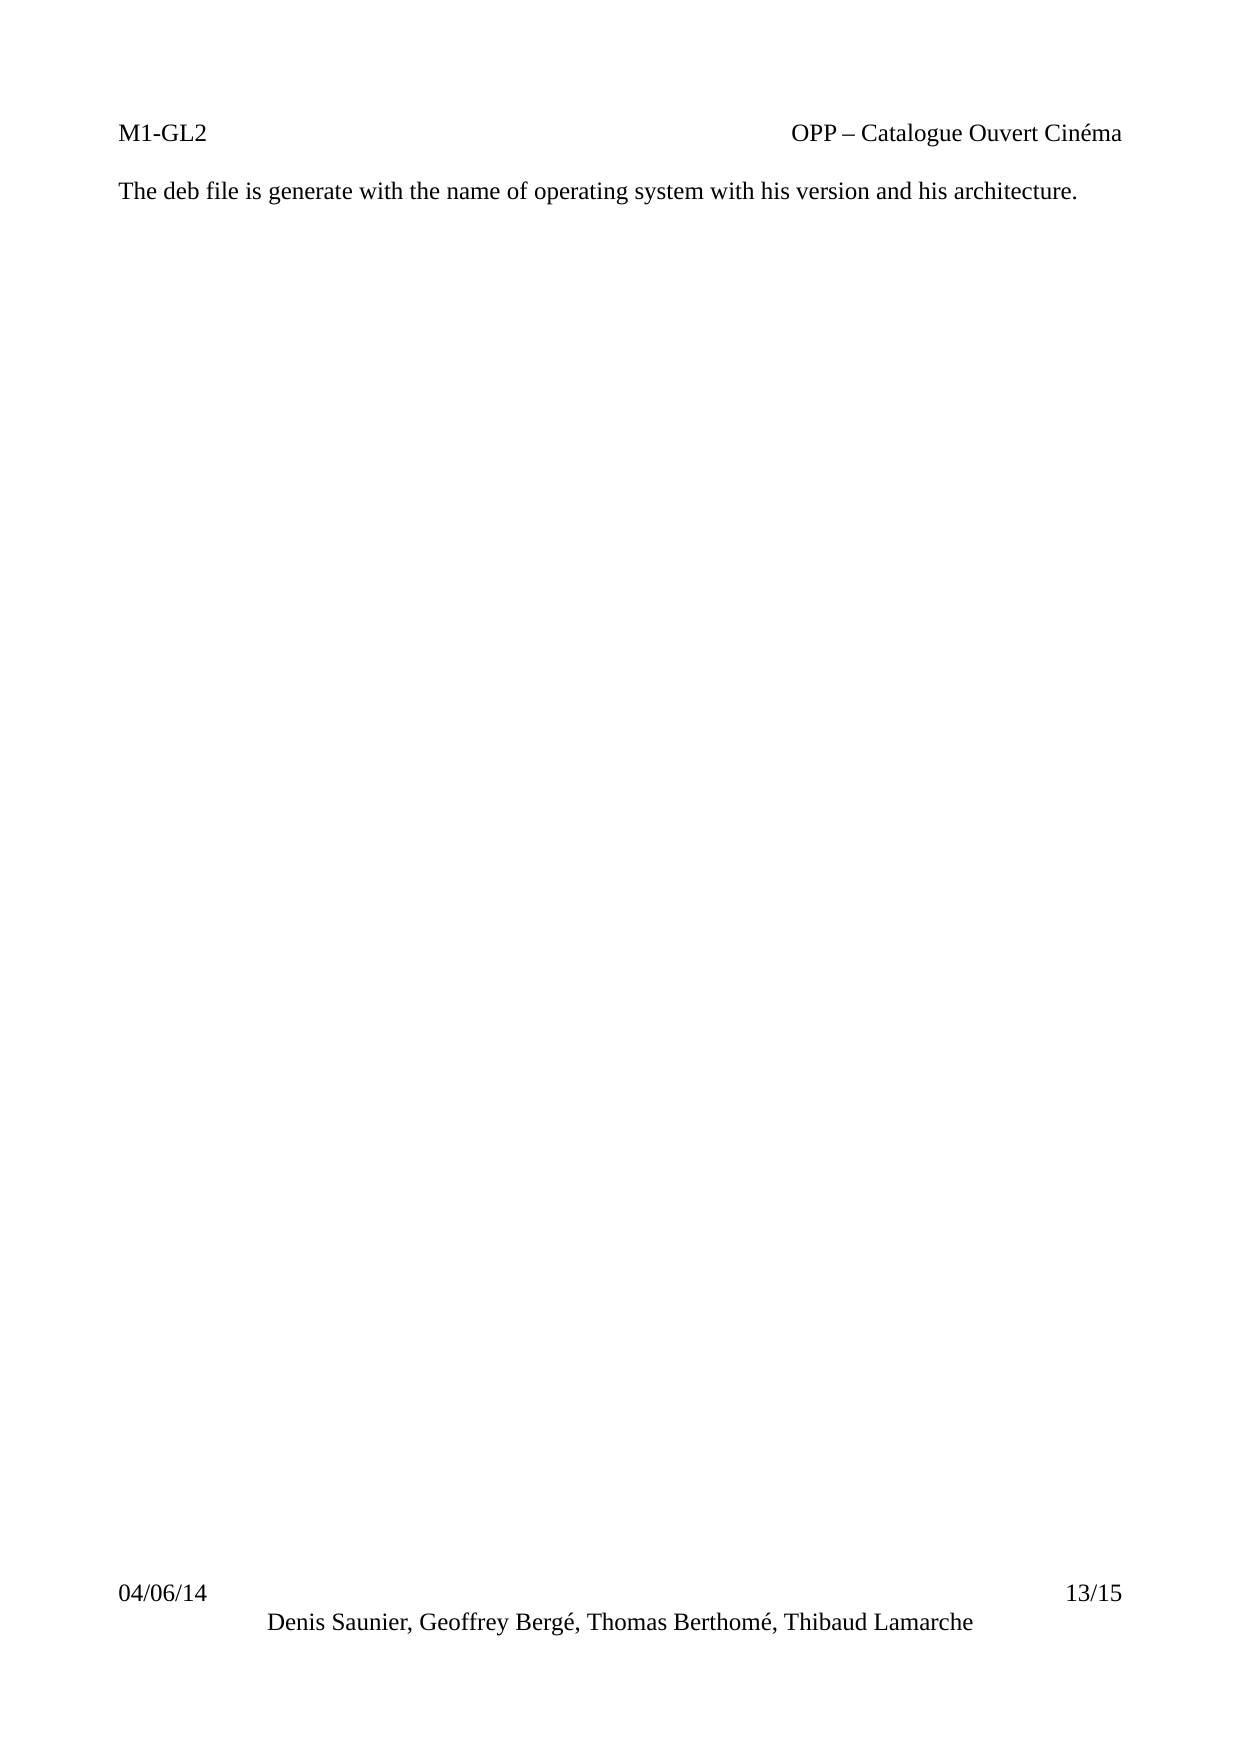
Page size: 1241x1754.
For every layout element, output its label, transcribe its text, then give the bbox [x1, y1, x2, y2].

text The deb file is generate with the name of operating system with his version and his architecture. [118, 176, 1122, 205]
